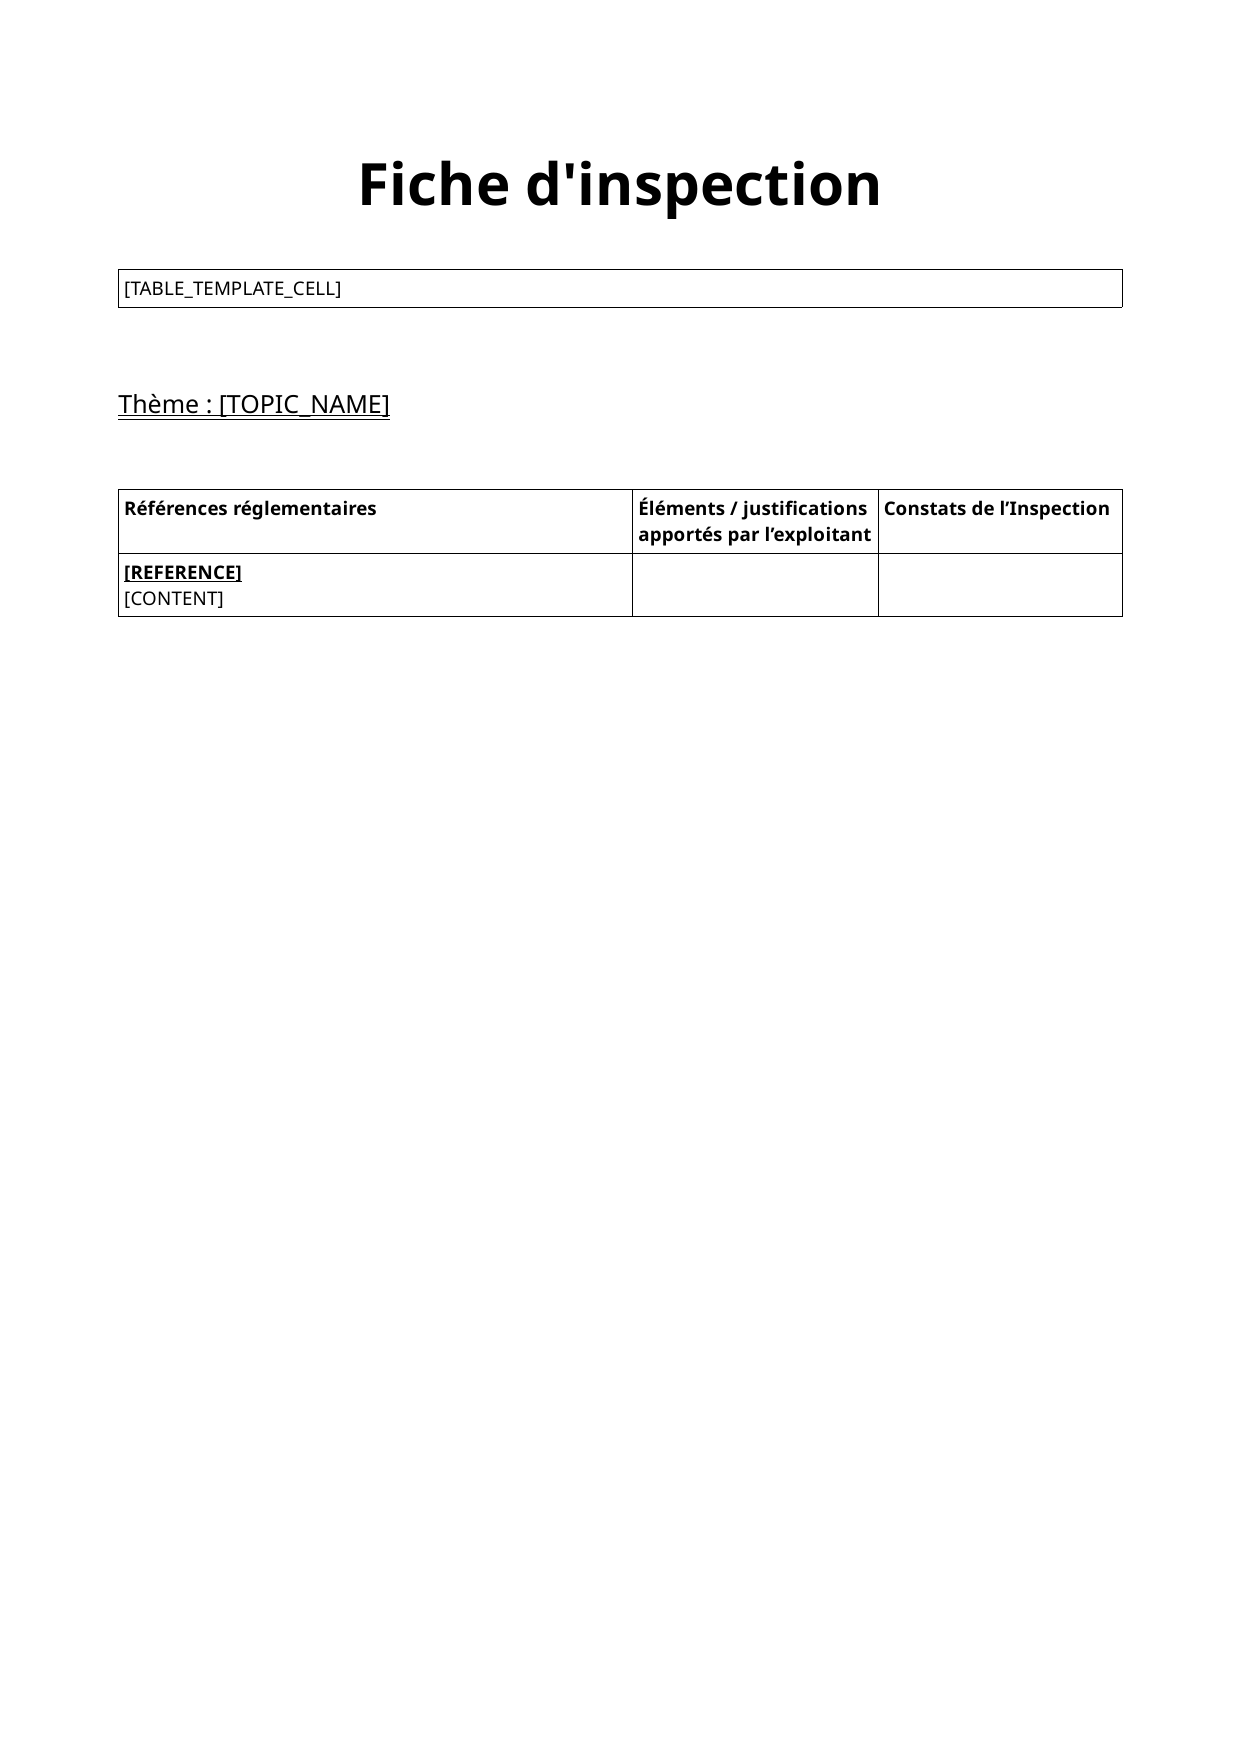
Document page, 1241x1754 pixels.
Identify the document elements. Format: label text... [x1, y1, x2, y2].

table_cell [879, 554, 1122, 616]
table_header Références réglementaires [119, 490, 632, 553]
title Fiche d'inspection [118, 143, 1122, 223]
table_header [TABLE_TEMPLATE_CELL] [119, 270, 1122, 307]
table_cell [633, 554, 878, 616]
table_cell [REFERENCE] [CONTENT] [119, 554, 632, 616]
table_header Éléments / justifications apportés par l’exploitant [633, 490, 878, 553]
table_header Constats de l’Inspection [879, 490, 1122, 553]
text Thème : [TOPIC_NAME] [118, 387, 1122, 421]
